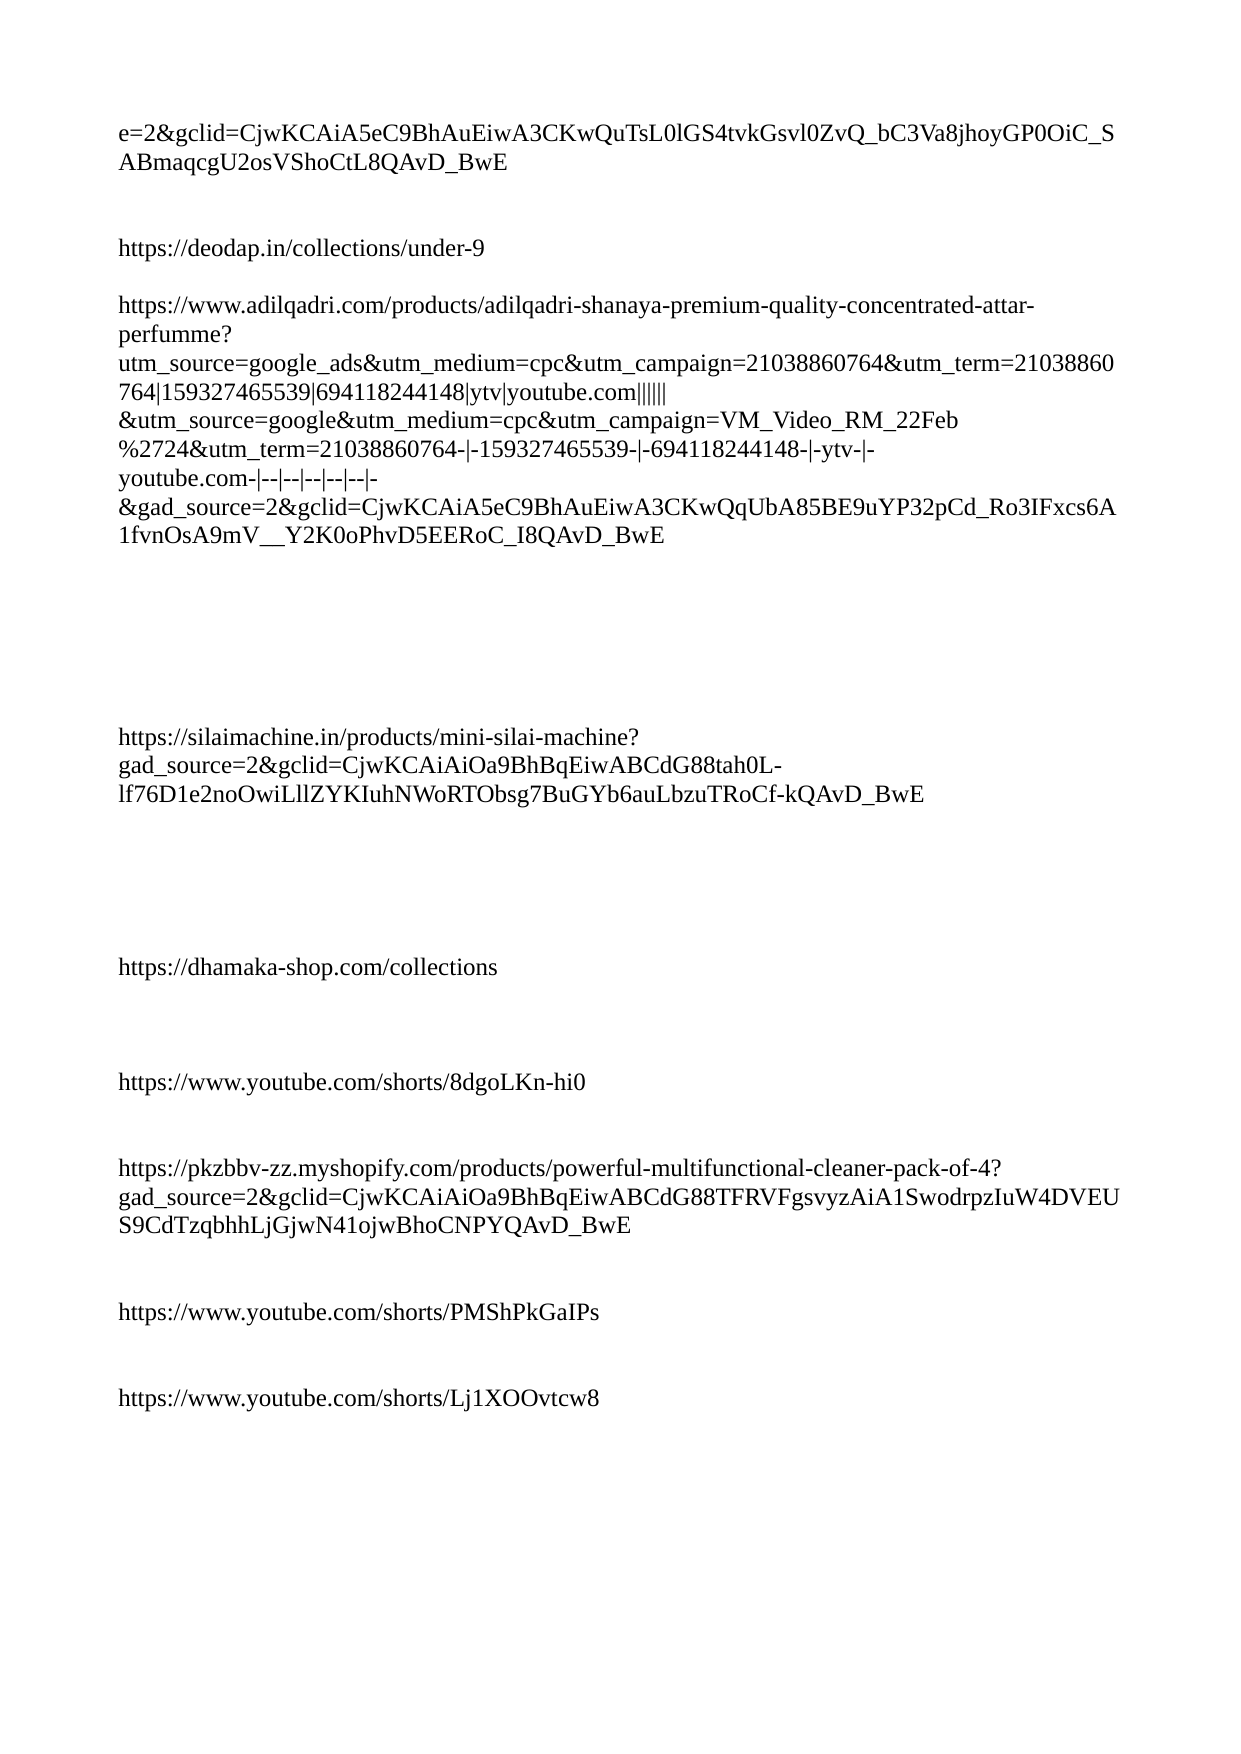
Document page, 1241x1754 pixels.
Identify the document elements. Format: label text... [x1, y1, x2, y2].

text https://dhamaka-shop.com/collections [118, 952, 1122, 981]
text https://pkzbbv-zz.myshopify.com/products/powerful-multifunctional-cleaner-pack-of-4?gad_source=2&gclid=CjwKCAiAiOa9BhBqEiwABCdG88TFRVFgsvyzAiA1SwodrpzIuW4DVEUS9CdTzqbhhLjGjwN41ojwBhoCNPYQAvD_BwE [118, 1153, 1122, 1239]
text https://silaimachine.in/products/mini-silai-machine?gad_source=2&gclid=CjwKCAiAiOa9BhBqEiwABCdG88tah0L-lf76D1e2noOwiLllZYKIuhNWoRTObsg7BuGYb6auLbzuTRoCf-kQAvD_BwE [118, 722, 1122, 808]
text https://www.adilqadri.com/products/adilqadri-shanaya-premium-quality-concentrated-attar-perfumme?utm_source=google_ads&utm_medium=cpc&utm_campaign=21038860764&utm_term=21038860764|159327465539|694118244148|ytv|youtube.com||||||&utm_source=google&utm_medium=cpc&utm_campaign=VM_Video_RM_22Feb%2724&utm_term=21038860764-|-159327465539-|-694118244148-|-ytv-|-youtube.com-|--|--|--|--|--|-&gad_source=2&gclid=CjwKCAiA5eC9BhAuEiwA3CKwQqUbA85BE9uYP32pCd_Ro3IFxcs6A1fvnOsA9mV__Y2K0oPhvD5EERoC_I8QAvD_BwE [118, 291, 1122, 549]
text https://www.youtube.com/shorts/PMShPkGaIPs [118, 1297, 1122, 1326]
text https://www.youtube.com/shorts/Lj1XOOvtcw8 [118, 1383, 1122, 1412]
text https://deodap.in/collections/under-9 [118, 233, 1122, 262]
text e=2&gclid=CjwKCAiA5eC9BhAuEiwA3CKwQuTsL0lGS4tvkGsvl0ZvQ_bC3Va8jhoyGP0OiC_SABmaqcgU2osVShoCtL8QAvD_BwE [118, 118, 1122, 176]
text https://www.youtube.com/shorts/8dgoLKn-hi0 [118, 1067, 1122, 1096]
